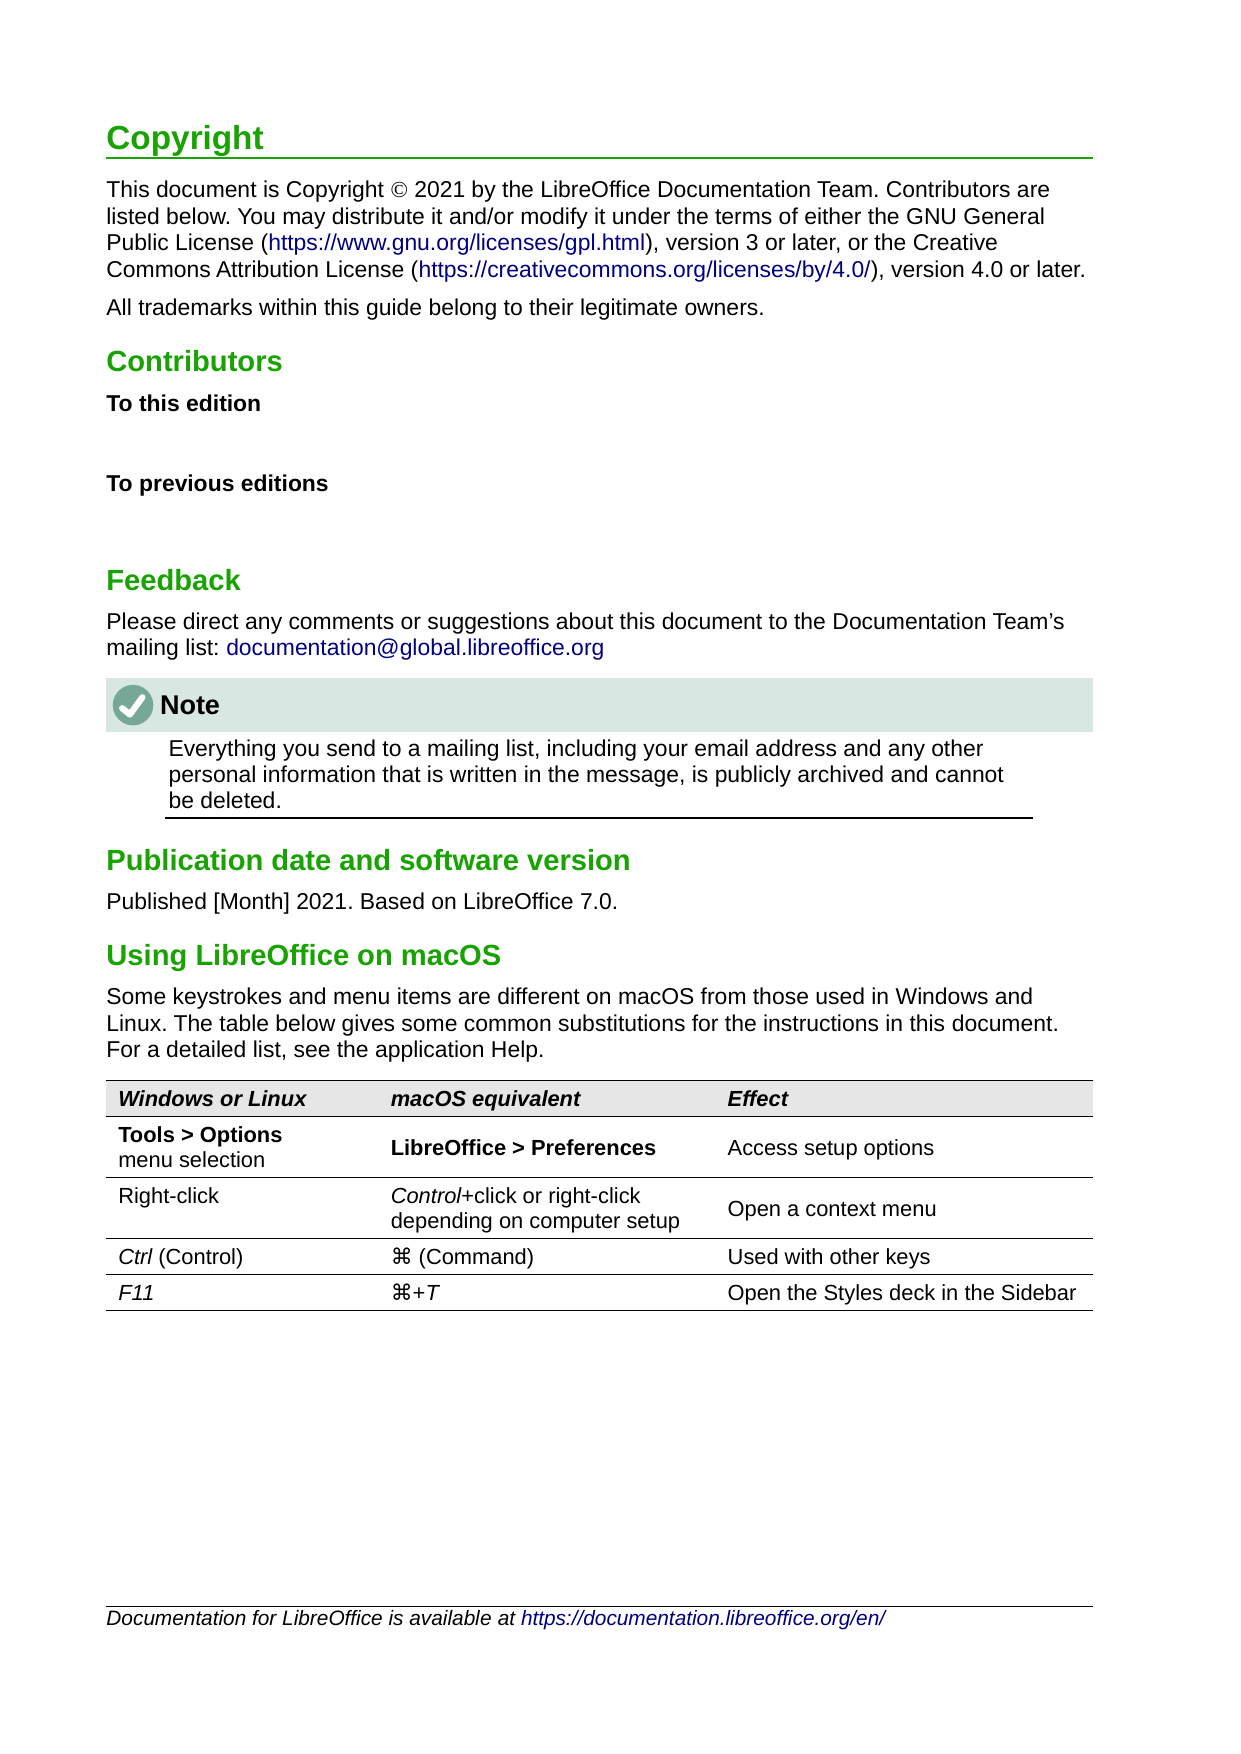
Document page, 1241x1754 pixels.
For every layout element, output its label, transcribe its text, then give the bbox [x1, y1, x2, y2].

table_cell ⌘ (Command) [379, 1239, 716, 1274]
table_cell Right-click [106, 1178, 379, 1238]
table_cell ⌘+T [379, 1275, 716, 1310]
text All trademarks within this guide belong to their legitimate owners. [106, 294, 1093, 321]
text To this edition [106, 390, 1093, 416]
table_cell LibreOffice > Preferences [379, 1117, 716, 1177]
table_header [766, 429, 1093, 458]
table_cell Control+click or right-click depending on computer setup [379, 1178, 716, 1238]
subtitle Contributors [106, 344, 1093, 378]
text Everything you send to a mailing list, including your email address and any other personal information that is written in the message, is publicly archived and cannot be deleted. [165, 732, 1033, 817]
table_cell Access setup options [716, 1117, 1093, 1177]
table_header [106, 429, 440, 458]
text To previous editions [106, 470, 1093, 497]
table_header [440, 429, 766, 458]
subtitle Note [106, 678, 1093, 732]
subtitle Copyright [106, 118, 1093, 157]
text This document is Copyright © 2021 by the LibreOffice Documentation Team. Contributors are listed below. You may distribute it and/or modify it under the terms of either the GNU General Public License (https://www.gnu.org/licenses/gpl.html), version 3 or later, or the Creative Commons Attribution License (https://creativecommons.org/licenses/by/4.0/), version 4.0 or later. [106, 176, 1093, 282]
table_cell Used with other keys [716, 1239, 1093, 1274]
table_cell Open the Styles deck in the Sidebar [716, 1275, 1093, 1310]
table_header Effect [716, 1081, 1093, 1116]
table_cell F11 [106, 1275, 379, 1310]
subtitle Feedback [106, 563, 1093, 596]
table_cell Tools > Options menu selection [106, 1117, 379, 1177]
text Please direct any comments or suggestions about this document to the Documentation Team’s mailing list: documentation@global.libreoffice.org [106, 608, 1093, 661]
subtitle Using LibreOffice on macOS [106, 938, 1093, 971]
table_header [106, 509, 435, 539]
subtitle Publication date and software version [106, 843, 1093, 876]
table_header macOS equivalent [379, 1081, 716, 1116]
table_header [764, 509, 1093, 539]
table_cell Ctrl (Control) [106, 1239, 379, 1274]
table_cell Open a context menu [716, 1178, 1093, 1238]
table_header [435, 509, 764, 539]
text Published [Month] 2021. Based on LibreOffice 7.0. [106, 888, 1093, 914]
text Some keystrokes and menu items are different on macOS from those used in Windows and Linux. The table below gives some common substitutions for the instructions in this document. For a detailed list, see the application Help. [106, 983, 1093, 1062]
table_header Windows or Linux [106, 1081, 379, 1116]
